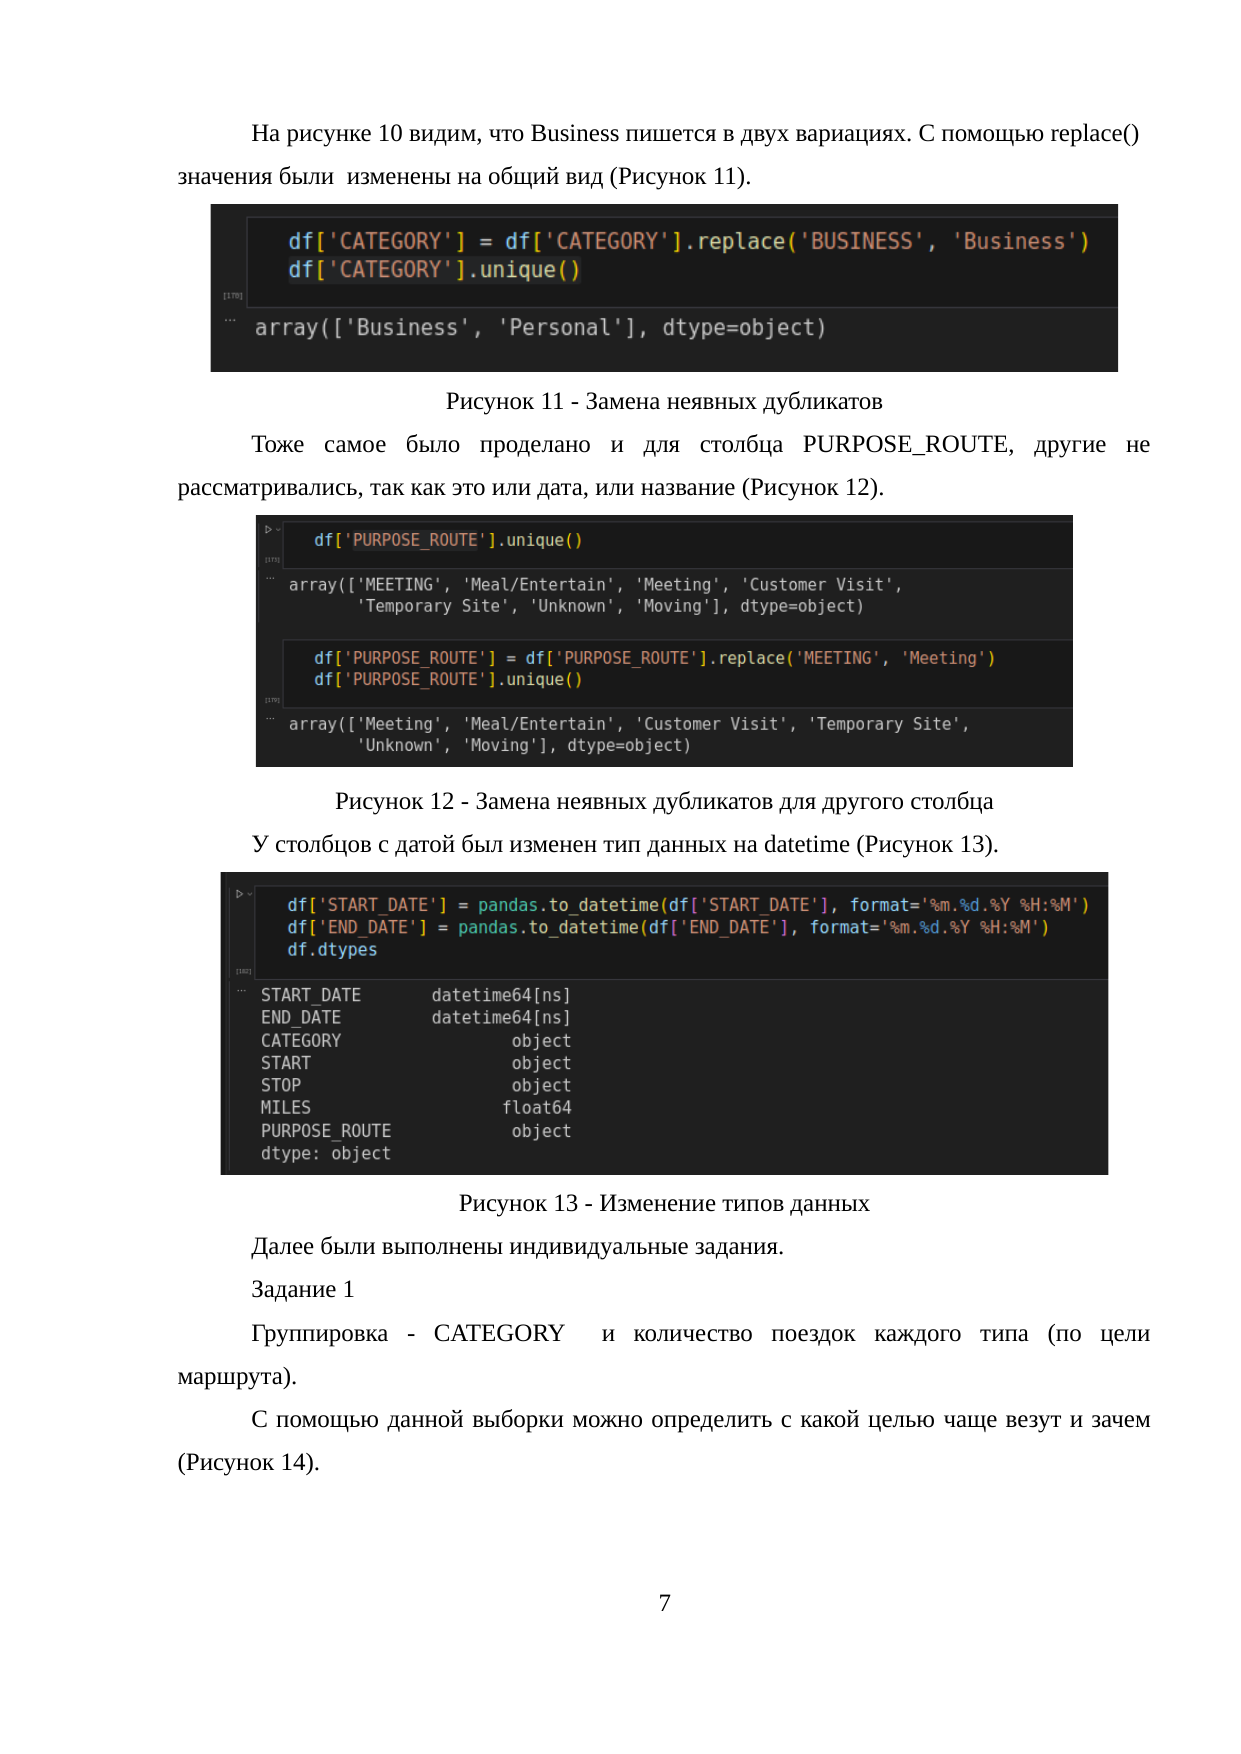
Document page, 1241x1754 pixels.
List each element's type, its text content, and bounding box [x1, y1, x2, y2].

picture [255, 515, 1073, 767]
text Тоже самое было проделано и для столбца PURPOSE_ROUTE, другие не рассматривались, так как это или дата, или название (Рисунок 12). [177, 429, 1152, 501]
text С помощью данной выборки можно определить с какой целью чаще везут и зачем (Рисунок 14). [177, 1404, 1152, 1476]
text На рисунке 10 видим, что Business пишется в двух вариациях. С помощью replace() значения были изменены на общий вид (Рисунок 11). [177, 118, 1152, 190]
text Рисунок 12 - Замена неявных дубликатов для другого столбца [177, 786, 1152, 814]
text Группировка - CATEGORY и количество поездок каждого типа (по цели маршрута). [177, 1318, 1152, 1389]
picture [220, 872, 1109, 1175]
text У столбцов с датой был изменен тип данных на datetime (Рисунок 13). [177, 829, 1152, 858]
text Далее были выполнены индивидуальные задания. [177, 1231, 1152, 1260]
text Рисунок 11 - Замена неявных дубликатов [177, 204, 1152, 415]
text Рисунок 13 - Изменение типов данных [177, 872, 1152, 1217]
text Задание 1 [177, 1274, 1152, 1303]
picture [210, 204, 1119, 372]
